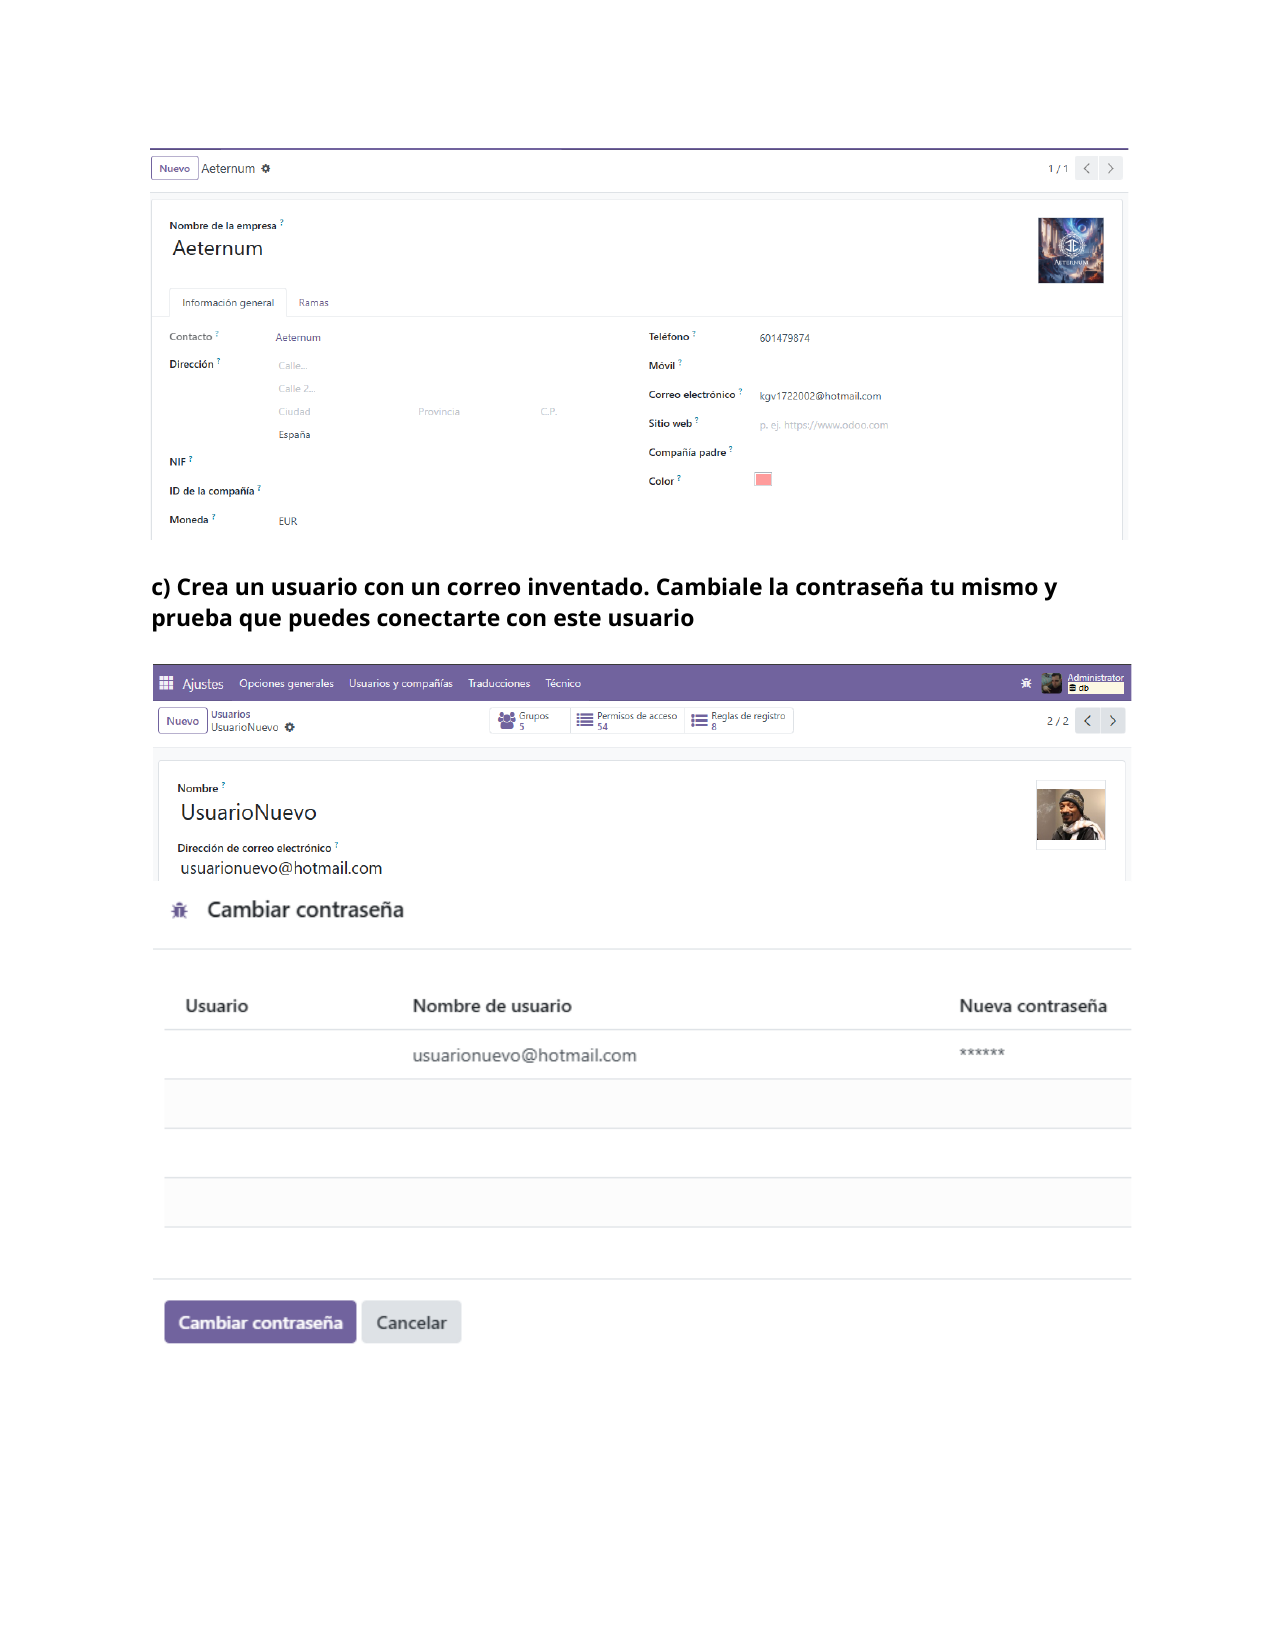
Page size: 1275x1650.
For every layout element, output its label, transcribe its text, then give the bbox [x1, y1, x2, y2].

picture [150, 148, 1129, 540]
picture [153, 664, 1132, 1359]
text c) Crea un usuario con un correo inventado. Cambiale la contraseña tu mismo y prueba que puedes conectarte con este usuario [151, 571, 1107, 633]
